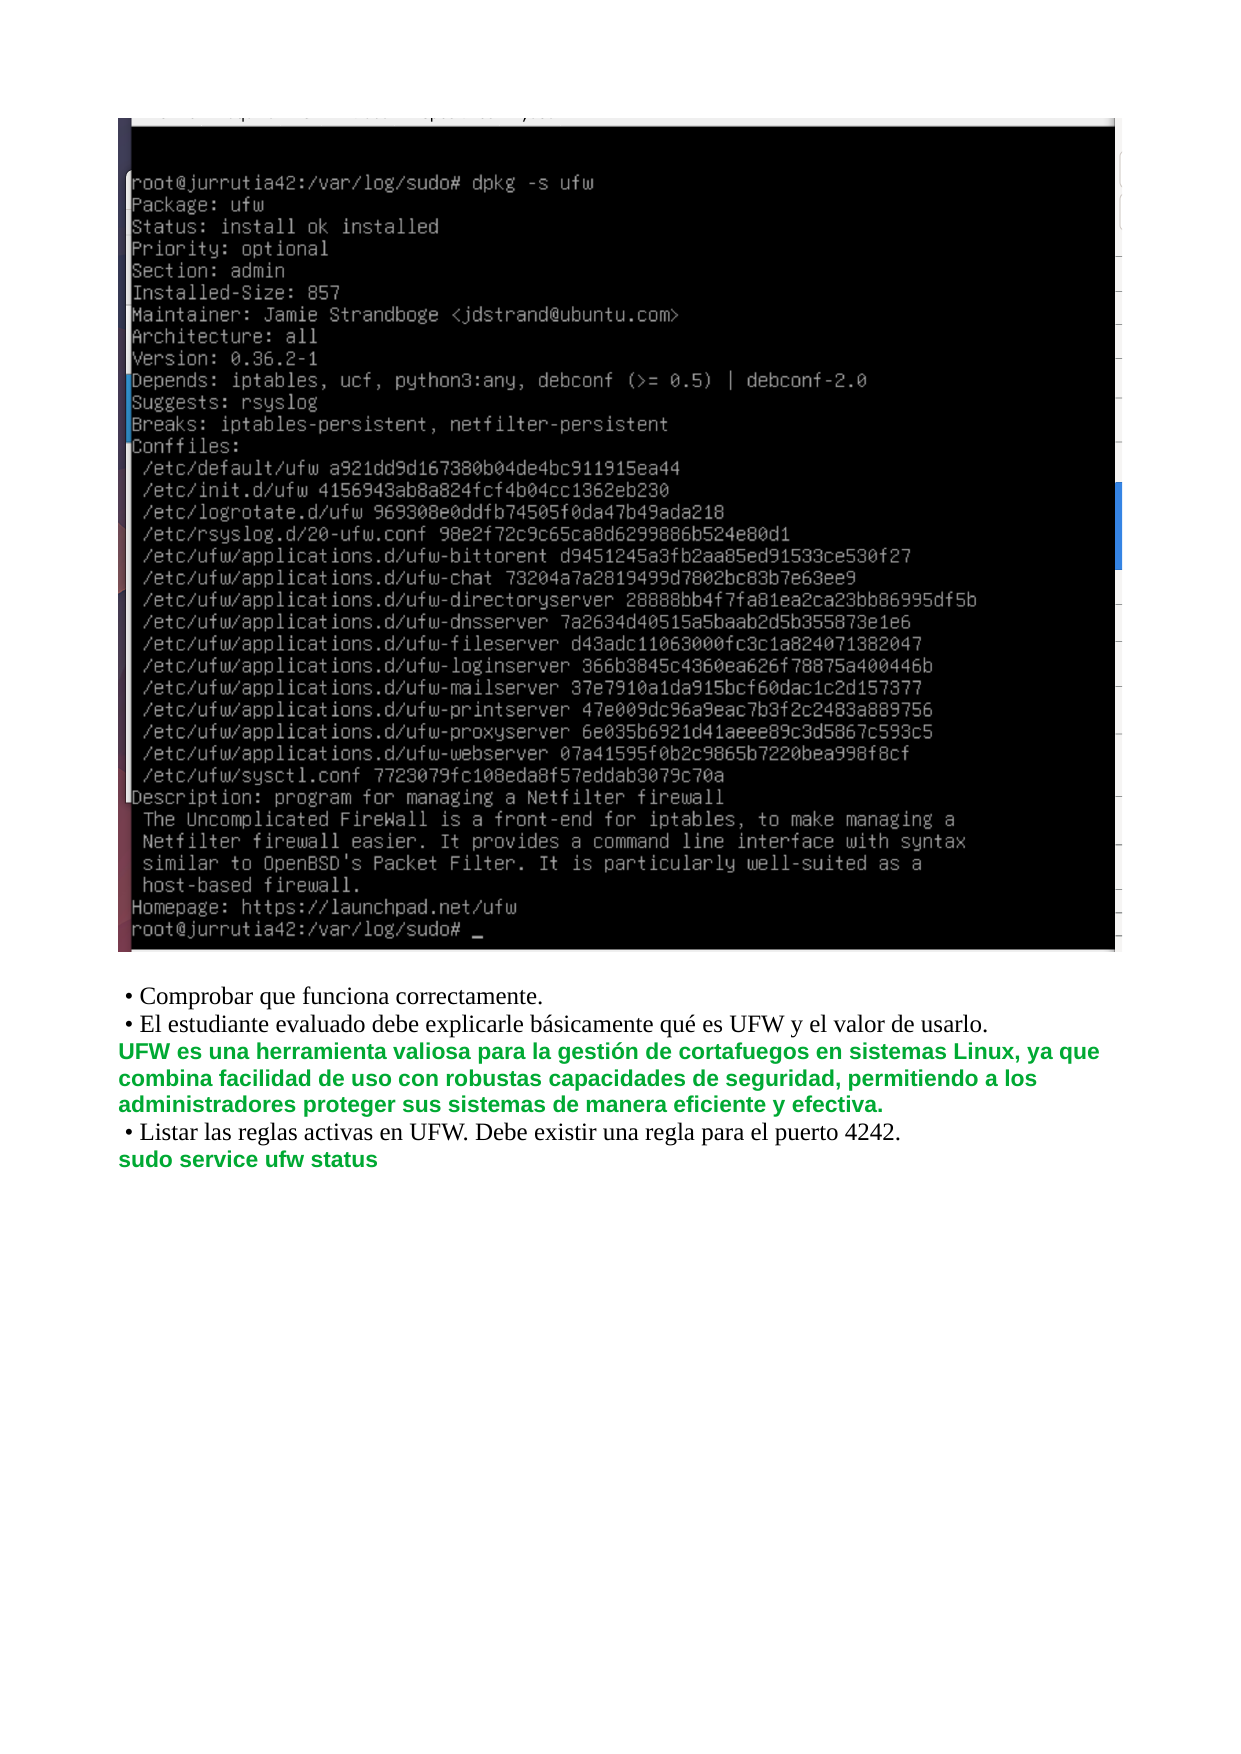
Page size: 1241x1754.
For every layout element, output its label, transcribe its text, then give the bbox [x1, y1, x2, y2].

text • Listar las reglas activas en UFW. Debe existir una regla para el puerto 4242. [118, 1117, 1122, 1146]
text sudo service ufw status [118, 1146, 1122, 1172]
text UFW es una herramienta valiosa para la gestión de cortafuegos en sistemas Linux, ya que combina facilidad de uso con robustas capacidades de seguridad, permitiendo a los administradores proteger sus sistemas de manera eficiente y efectiva. [118, 1038, 1122, 1117]
text • El estudiante evaluado debe explicarle básicamente qué es UFW y el valor de usarlo. [118, 1009, 1122, 1038]
picture [118, 118, 1123, 952]
text • Comprobar que funciona correctamente. [118, 981, 1122, 1009]
